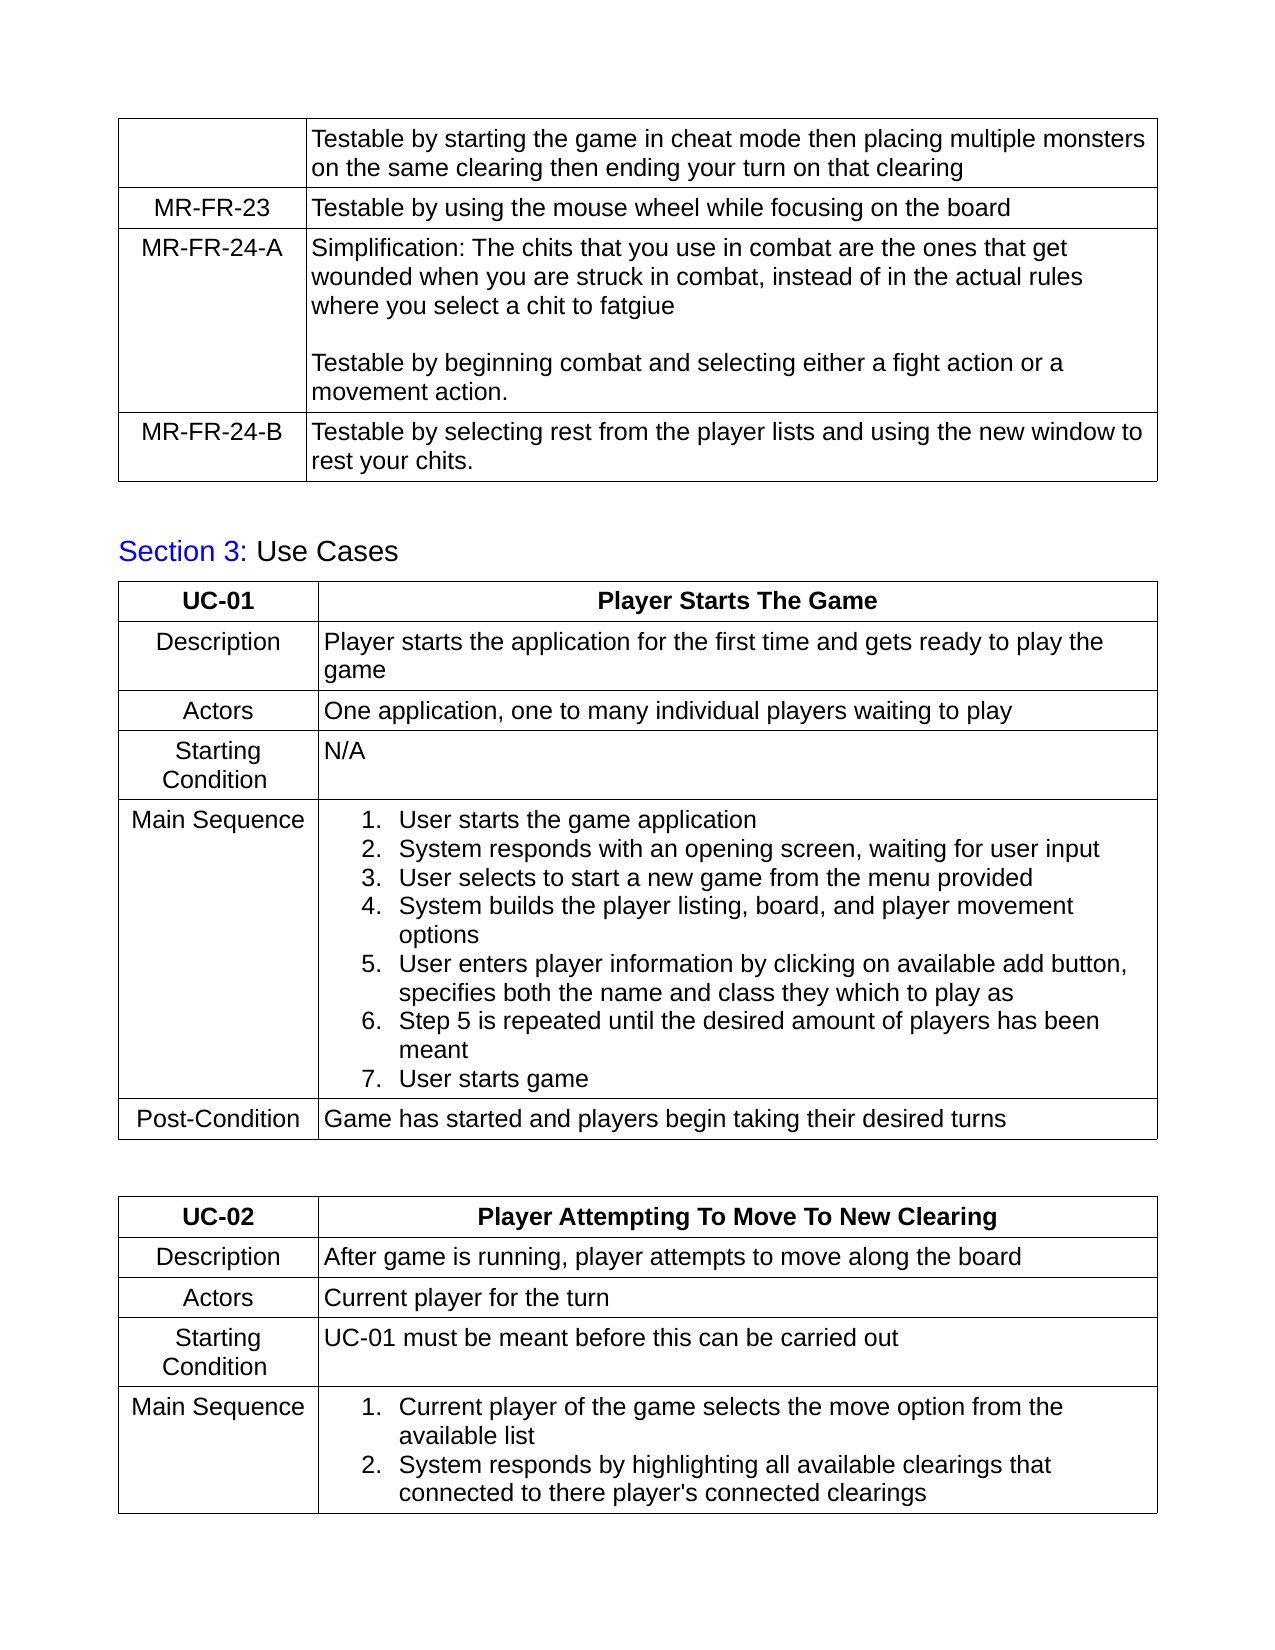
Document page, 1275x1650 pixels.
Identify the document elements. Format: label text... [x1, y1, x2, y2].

table_cell MR-FR-23 [119, 188, 306, 227]
table_cell MR-FR-24-A [119, 229, 306, 412]
table_cell Main Sequence [119, 1387, 318, 1513]
table_header UC-01 [119, 582, 318, 621]
table_cell User starts the game application System responds with an opening screen, waiting for user input User selects to start a new game from the menu provided System builds the player listing, board, and player movement options User enters player information by clicking on available add button, specifies both the name and class they which to play as Step 5 is repeated until the desired amount of players has been meant User starts game [319, 800, 1157, 1098]
table_cell UC-01 must be meant before this can be carried out [319, 1318, 1157, 1386]
table_cell Current player for the turn [319, 1278, 1157, 1317]
table_cell One application, one to many individual players waiting to play [319, 691, 1157, 730]
table_header UC-02 [119, 1197, 318, 1237]
subtitle Section 3: Use Cases [118, 534, 1157, 568]
table_cell Game has started and players begin taking their desired turns [319, 1099, 1157, 1139]
table_cell Player starts the application for the first time and gets ready to play the game [319, 622, 1157, 690]
table_cell Testable by using the mouse wheel while focusing on the board [307, 188, 1157, 227]
table_cell Starting Condition [119, 731, 318, 799]
table_cell Description [119, 622, 318, 690]
table_cell Current player of the game selects the move option from the available list System responds by highlighting all available clearings that connected to there player's connected clearings Repeatedly: Player selects a valid area for the character movement System checks the area to see if is a valid move for the player System records “M-” followed by the clearing name to the player's log System moves player to new area, highlighting new connected clearings for the next movement [319, 1387, 1157, 1513]
table_cell Actors [119, 691, 318, 730]
table_header Player Attempting To Move To New Clearing [319, 1197, 1157, 1237]
table_cell Testable by starting the game in cheat mode then placing multiple monsters on the same clearing then ending your turn on that clearing [307, 119, 1157, 187]
table_cell Actors [119, 1278, 318, 1317]
table_cell After game is running, player attempts to move along the board [319, 1238, 1157, 1277]
table_cell Description [119, 1238, 318, 1277]
table_cell N/A [319, 731, 1157, 799]
table_header Player Starts The Game [319, 582, 1157, 621]
table_cell Main Sequence [119, 800, 318, 1098]
table_cell MR-FR-24-B [119, 413, 306, 481]
table_cell Simplification: The chits that you use in combat are the ones that get wounded when you are struck in combat, instead of in the actual rules where you select a chit to fatgiue Testable by beginning combat and selecting either a fight action or a movement action. [307, 229, 1157, 412]
table_cell Testable by selecting rest from the player lists and using the new window to rest your chits. [307, 413, 1157, 481]
table_cell [119, 119, 306, 187]
table_cell Post-Condition [119, 1099, 318, 1139]
table_cell Starting Condition [119, 1318, 318, 1386]
